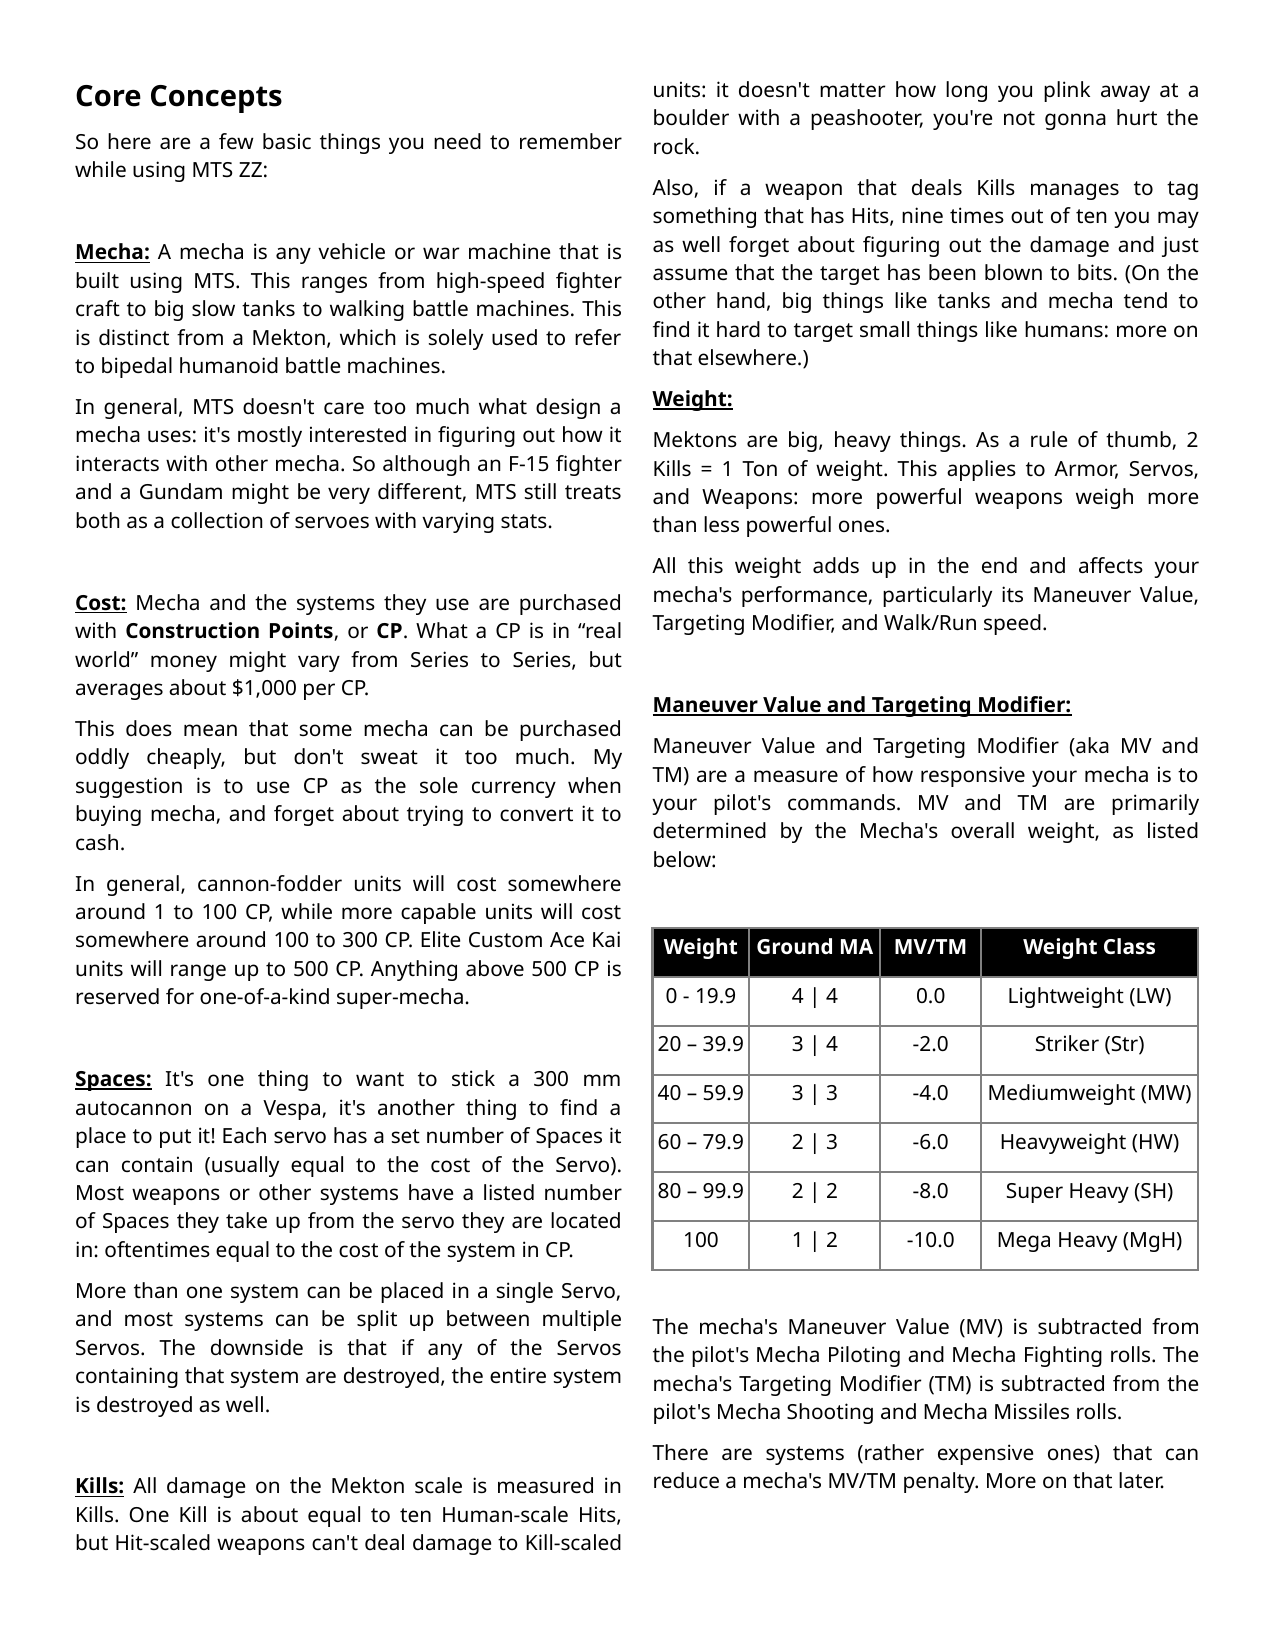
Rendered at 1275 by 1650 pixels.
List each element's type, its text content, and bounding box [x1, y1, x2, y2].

text In general, MTS doesn't care too much what design a mecha uses: it's mostly interested in figuring out how it interacts with other mecha. So although an F-15 fighter and a Gundam might be very different, MTS still treats both as a collection of servoes with varying stats. [75, 392, 622, 534]
text Maneuver Value and Targeting Modifier: [652, 690, 1200, 719]
table_cell 0.0 [881, 978, 980, 1024]
table_cell Lightweight (LW) [982, 978, 1197, 1024]
text More than one system can be placed in a single Servo, and most systems can be split up between multiple Servos. The downside is that if any of the Servos containing that system are destroyed, the entire system is destroyed as well. [75, 1276, 622, 1418]
text Kills: All damage on the Mekton scale is measured in Kills. One Kill is about equal to ten Human-scale Hits, but Hit-scaled weapons can't deal damage to Kill-scaled [75, 1472, 622, 1557]
text Mektons are big, heavy things. As a rule of thumb, 2 Kills = 1 Ton of weight. This applies to Armor, Servos, and Weapons: more powerful weapons weigh more than less powerful ones. [652, 425, 1200, 539]
table_cell 2 | 3 [750, 1124, 879, 1171]
table_cell 3 | 4 [750, 1027, 879, 1073]
table_cell Super Heavy (SH) [982, 1173, 1197, 1220]
table_cell Mega Heavy (MgH) [982, 1222, 1197, 1269]
table_cell 0 - 19.9 [654, 978, 748, 1024]
table_cell -8.0 [881, 1173, 980, 1220]
table_cell -4.0 [881, 1076, 980, 1122]
text In general, cannon-fodder units will cost somewhere around 1 to 100 CP, while more capable units will cost somewhere around 100 to 300 CP. Elite Custom Ace Kai units will range up to 500 CP. Anything above 500 CP is reserved for one-of-a-kind super-mecha. [75, 869, 622, 1011]
table_cell -2.0 [881, 1027, 980, 1073]
table_cell 40 – 59.9 [654, 1076, 748, 1122]
text Cost: Mecha and the systems they use are purchased with Construction Points, or CP. What a CP is in “real world” money might vary from Series to Series, but averages about $1,000 per CP. [75, 588, 622, 702]
table_cell -6.0 [881, 1124, 980, 1171]
table_header Ground MA [750, 929, 879, 976]
table_cell Mediumweight (MW) [982, 1076, 1197, 1122]
table_cell 2 | 2 [750, 1173, 879, 1220]
table_cell Heavyweight (HW) [982, 1124, 1197, 1171]
text Weight: [652, 384, 1200, 413]
table_cell 20 – 39.9 [654, 1027, 748, 1073]
table_cell Striker (Str) [982, 1027, 1197, 1073]
text The mecha's Maneuver Value (MV) is subtracted from the pilot's Mecha Piloting and Mecha Fighting rolls. The mecha's Targeting Modifier (TM) is subtracted from the pilot's Mecha Shooting and Mecha Missiles rolls. [652, 1312, 1200, 1426]
text Also, if a weapon that deals Kills manages to tag something that has Hits, nine times out of ten you may as well forget about figuring out the damage and just assume that the target has been blown to bits. (On the other hand, big things like tanks and mecha tend to find it hard to target small things like humans: more on that elsewhere.) [652, 173, 1200, 372]
subtitle Core Concepts [75, 75, 622, 115]
table_cell -10.0 [881, 1222, 980, 1269]
table_header Weight [654, 929, 748, 976]
table_cell 60 – 79.9 [654, 1124, 748, 1171]
table_cell 4 | 4 [750, 978, 879, 1024]
text Maneuver Value and Targeting Modifier (aka MV and TM) are a measure of how responsive your mecha is to your pilot's commands. MV and TM are primarily determined by the Mecha's overall weight, as listed below: [652, 731, 1200, 873]
text All this weight adds up in the end and affects your mecha's performance, particularly its Maneuver Value, Targeting Modifier, and Walk/Run speed. [652, 552, 1200, 637]
text There are systems (rather expensive ones) that can reduce a mecha's MV/TM penalty. More on that later. [652, 1438, 1200, 1495]
table_cell 1 | 2 [750, 1222, 879, 1269]
table_cell 100 [654, 1222, 748, 1269]
table_cell 3 | 3 [750, 1076, 879, 1122]
text So here are a few basic things you need to remember while using MTS ZZ: [75, 127, 622, 184]
text Mecha: A mecha is any vehicle or war machine that is built using MTS. This ranges from high-speed fighter craft to big slow tanks to walking battle machines. This is distinct from a Mekton, which is solely used to refer to bipedal humanoid battle machines. [75, 237, 622, 380]
text units: it doesn't matter how long you plink away at a boulder with a peashooter, you're not gonna hurt the rock. [652, 75, 1200, 160]
table_header Weight Class [982, 929, 1197, 976]
table_cell 80 – 99.9 [654, 1173, 748, 1220]
text This does mean that some mecha can be purchased oddly cheaply, but don't sweat it too much. My suggestion is to use CP as the sole currency when buying mecha, and forget about trying to convert it to cash. [75, 714, 622, 856]
text Spaces: It's one thing to want to stick a 300 mm autocannon on a Vespa, it's another thing to find a place to put it! Each servo has a set number of Spaces it can contain (usually equal to the cost of the Servo). Most weapons or other systems have a listed number of Spaces they take up from the servo they are located in: oftentimes equal to the cost of the system in CP. [75, 1064, 622, 1263]
table_header MV/TM [881, 929, 980, 976]
